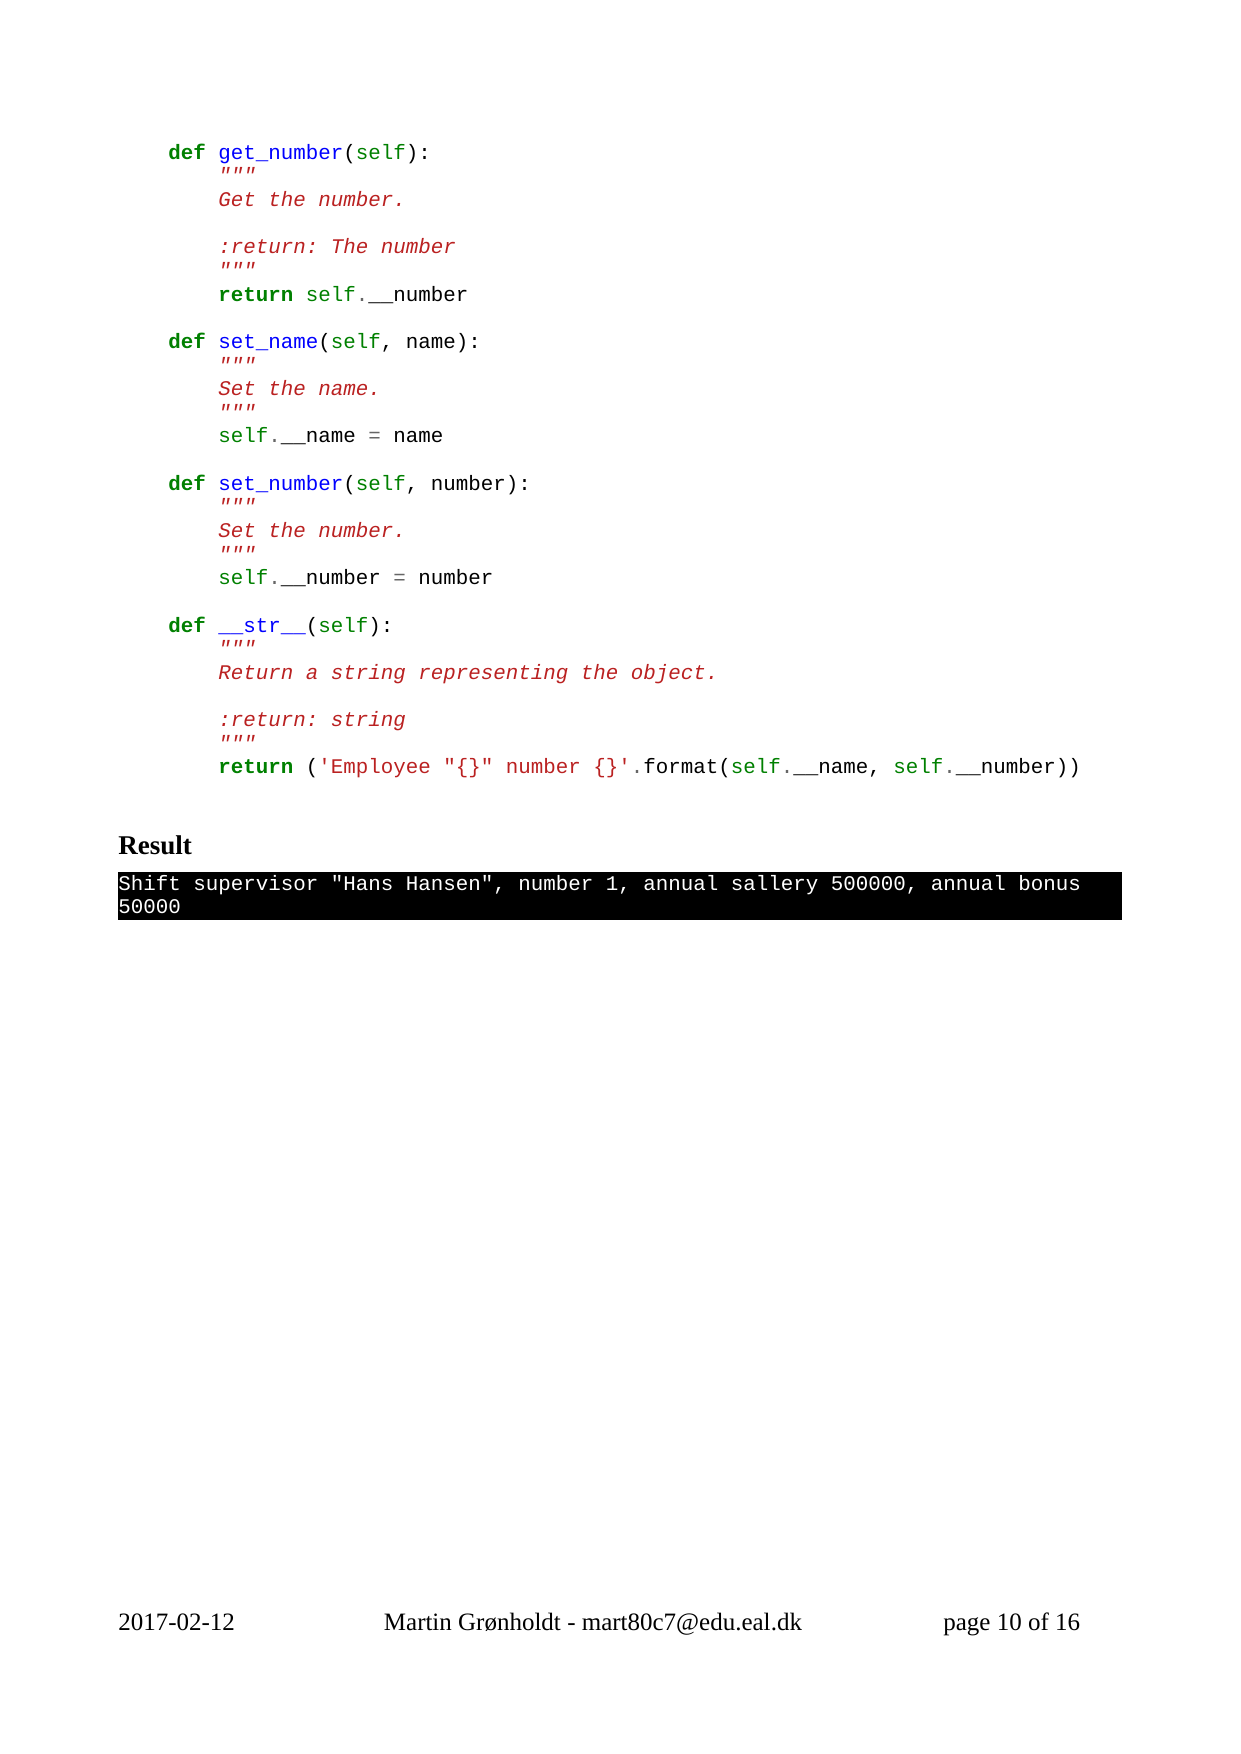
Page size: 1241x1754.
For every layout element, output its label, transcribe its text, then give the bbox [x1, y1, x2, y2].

text """ [118, 733, 1122, 757]
text """ [118, 260, 1122, 284]
text """ [118, 354, 1122, 378]
text """ [118, 638, 1122, 662]
text :return: The number [118, 236, 1122, 260]
text def set_name(self, name): [118, 331, 1122, 354]
text Return a string representing the object. [118, 662, 1122, 686]
text def __str__(self): [118, 615, 1122, 638]
text Set the name. [118, 378, 1122, 402]
text """ [118, 496, 1122, 520]
text :return: string [118, 709, 1122, 733]
text Get the number. [118, 189, 1122, 213]
subtitle Result [118, 829, 1122, 860]
text """ [118, 402, 1122, 426]
text def set_number(self, number): [118, 473, 1122, 496]
text self.__name = name [118, 426, 1122, 449]
text """ [118, 544, 1122, 567]
text return self.__number [118, 284, 1122, 307]
text self.__number = number [118, 567, 1122, 591]
text return ('Employee "{}" number {}'.format(self.__name, self.__number)) [118, 757, 1122, 780]
text Shift supervisor "Hans Hansen", number 1, annual sallery 500000, annual bonus 50000 [118, 872, 1122, 920]
text """ [118, 165, 1122, 189]
text def get_number(self): [118, 142, 1122, 165]
text Set the number. [118, 520, 1122, 544]
